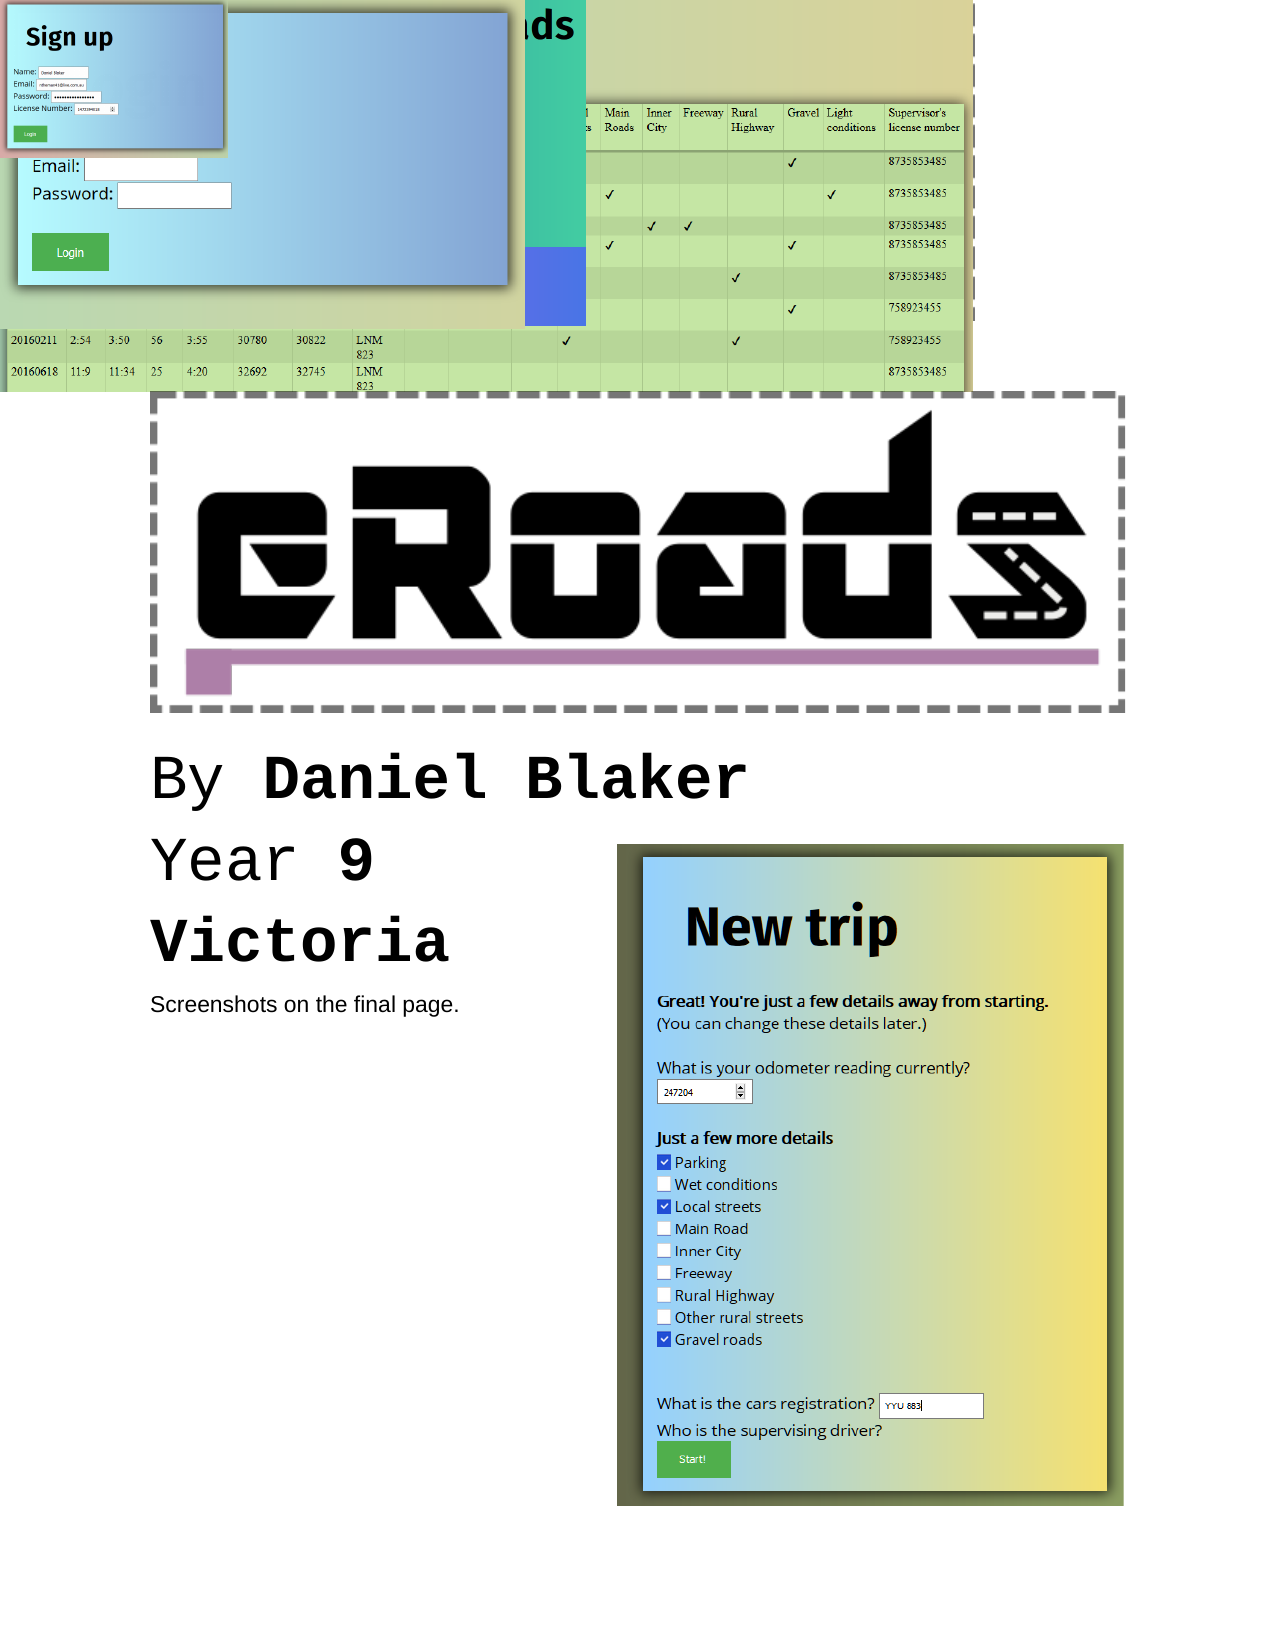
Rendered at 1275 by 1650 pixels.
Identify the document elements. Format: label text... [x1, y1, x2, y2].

picture [0, 0, 1125, 713]
text By Daniel Blaker [150, 746, 1125, 817]
text Year 9 [150, 828, 1125, 899]
picture [617, 844, 1124, 1506]
text Victoria [150, 909, 617, 980]
text Screenshots on the final page. [150, 991, 617, 1017]
